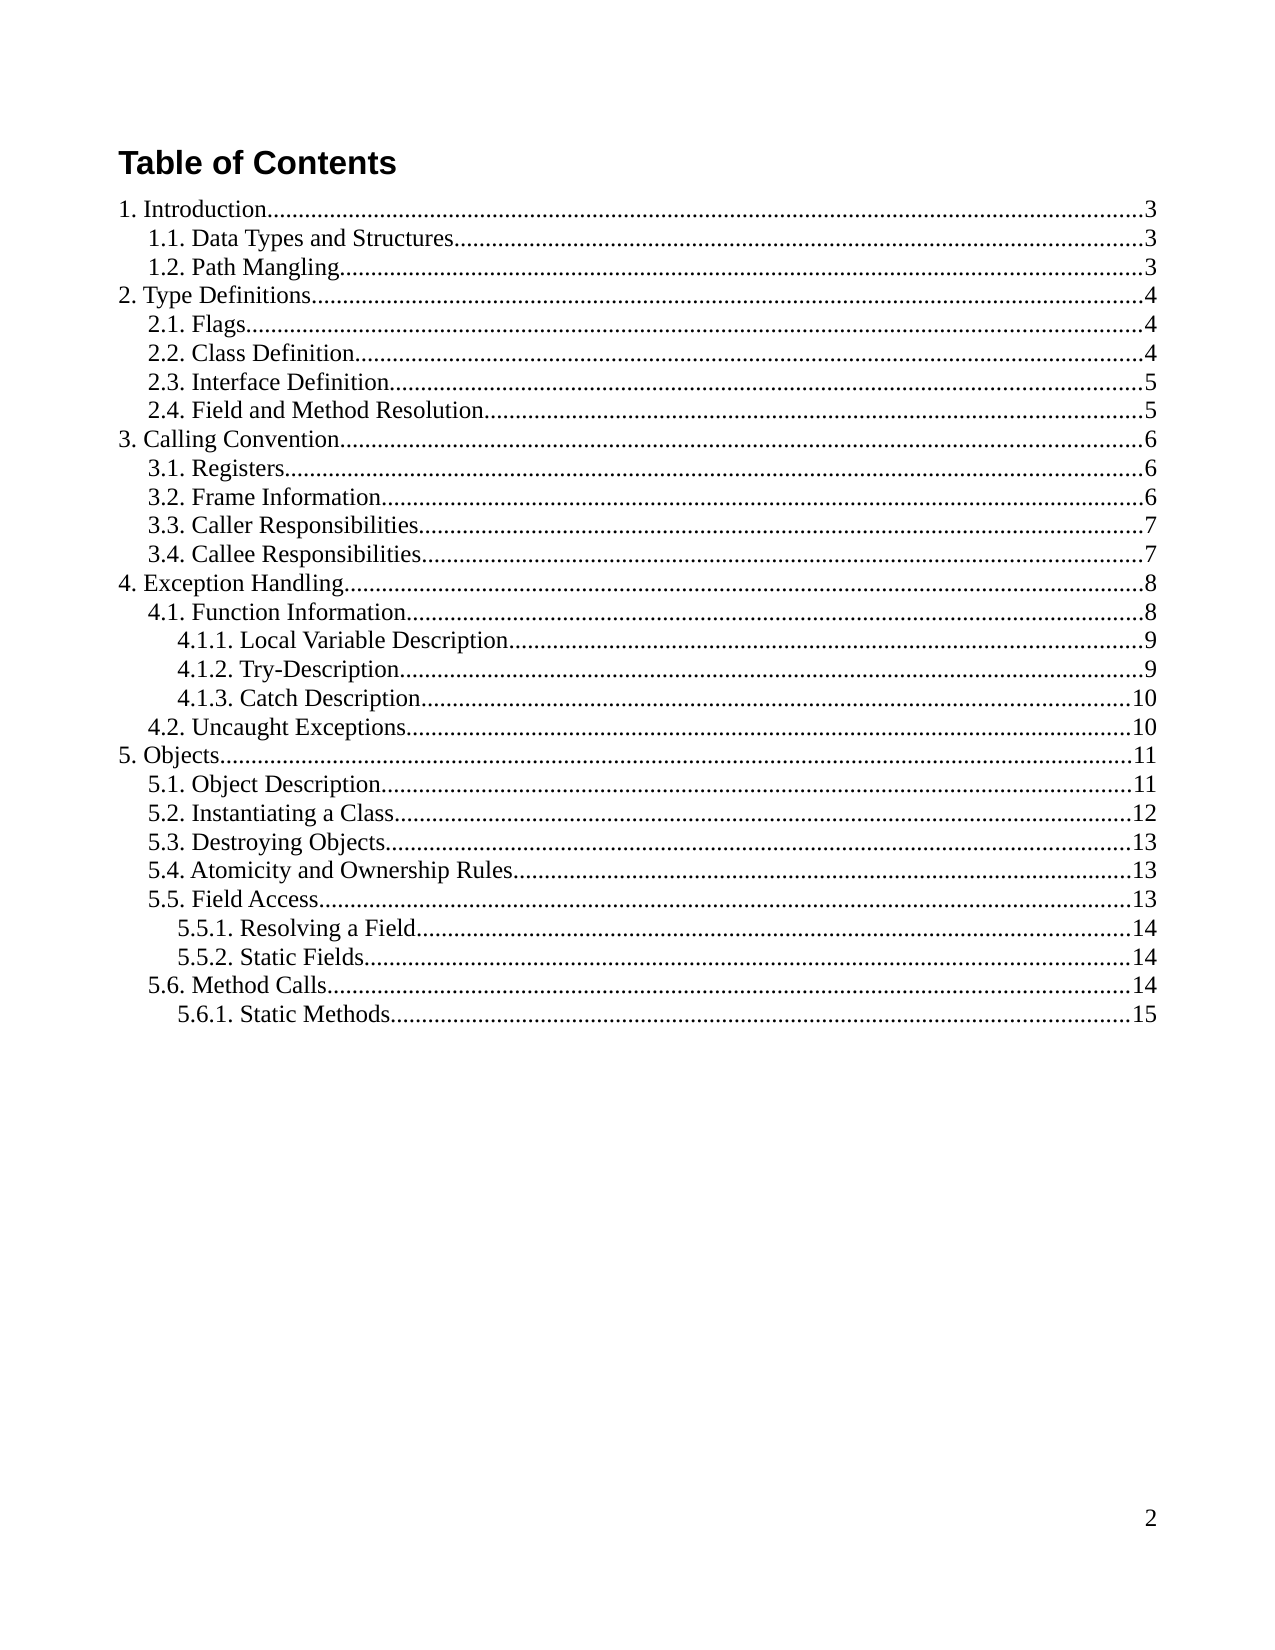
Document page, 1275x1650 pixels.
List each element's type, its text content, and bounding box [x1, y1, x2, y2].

text 3.2. Frame Information 6 [148, 482, 1157, 510]
text 4. Exception Handling 8 [118, 568, 1157, 597]
text 1.1. Data Types and Structures 3 [148, 223, 1157, 252]
text 3.1. Registers 6 [148, 453, 1157, 482]
text 4.2. Uncaught Exceptions 10 [148, 712, 1157, 740]
text 3.3. Caller Responsibilities 7 [148, 510, 1157, 539]
text 5.3. Destroying Objects 13 [148, 827, 1157, 855]
text 4.1.1. Local Variable Description 9 [177, 625, 1157, 654]
text 2. Type Definitions 4 [118, 280, 1157, 309]
text 2.1. Flags 4 [148, 309, 1157, 338]
text 1.2. Path Mangling 3 [148, 252, 1157, 280]
text 4.1.2. Try-Description 9 [177, 654, 1157, 683]
text 5.1. Object Description 11 [148, 769, 1157, 798]
text 5.4. Atomicity and Ownership Rules 13 [148, 855, 1157, 884]
text 5.5. Field Access 13 [148, 884, 1157, 913]
text 5.5.2. Static Fields 14 [177, 942, 1157, 970]
text 5.2. Instantiating a Class 12 [148, 798, 1157, 827]
text 2.4. Field and Method Resolution 5 [148, 395, 1157, 424]
subtitle Table of Contents [118, 143, 1157, 182]
text 5.5.1. Resolving a Field 14 [177, 913, 1157, 942]
text 1. Introduction 3 [118, 194, 1157, 223]
text 4.1.3. Catch Description 10 [177, 683, 1157, 712]
text 3.4. Callee Responsibilities 7 [148, 539, 1157, 568]
text 2.3. Interface Definition 5 [148, 367, 1157, 395]
text 2.2. Class Definition 4 [148, 338, 1157, 367]
text 5.6.1. Static Methods 15 [177, 999, 1157, 1028]
text 5. Objects 11 [118, 740, 1157, 769]
text 4.1. Function Information 8 [148, 597, 1157, 625]
text 5.6. Method Calls 14 [148, 970, 1157, 999]
text 3. Calling Convention 6 [118, 424, 1157, 453]
